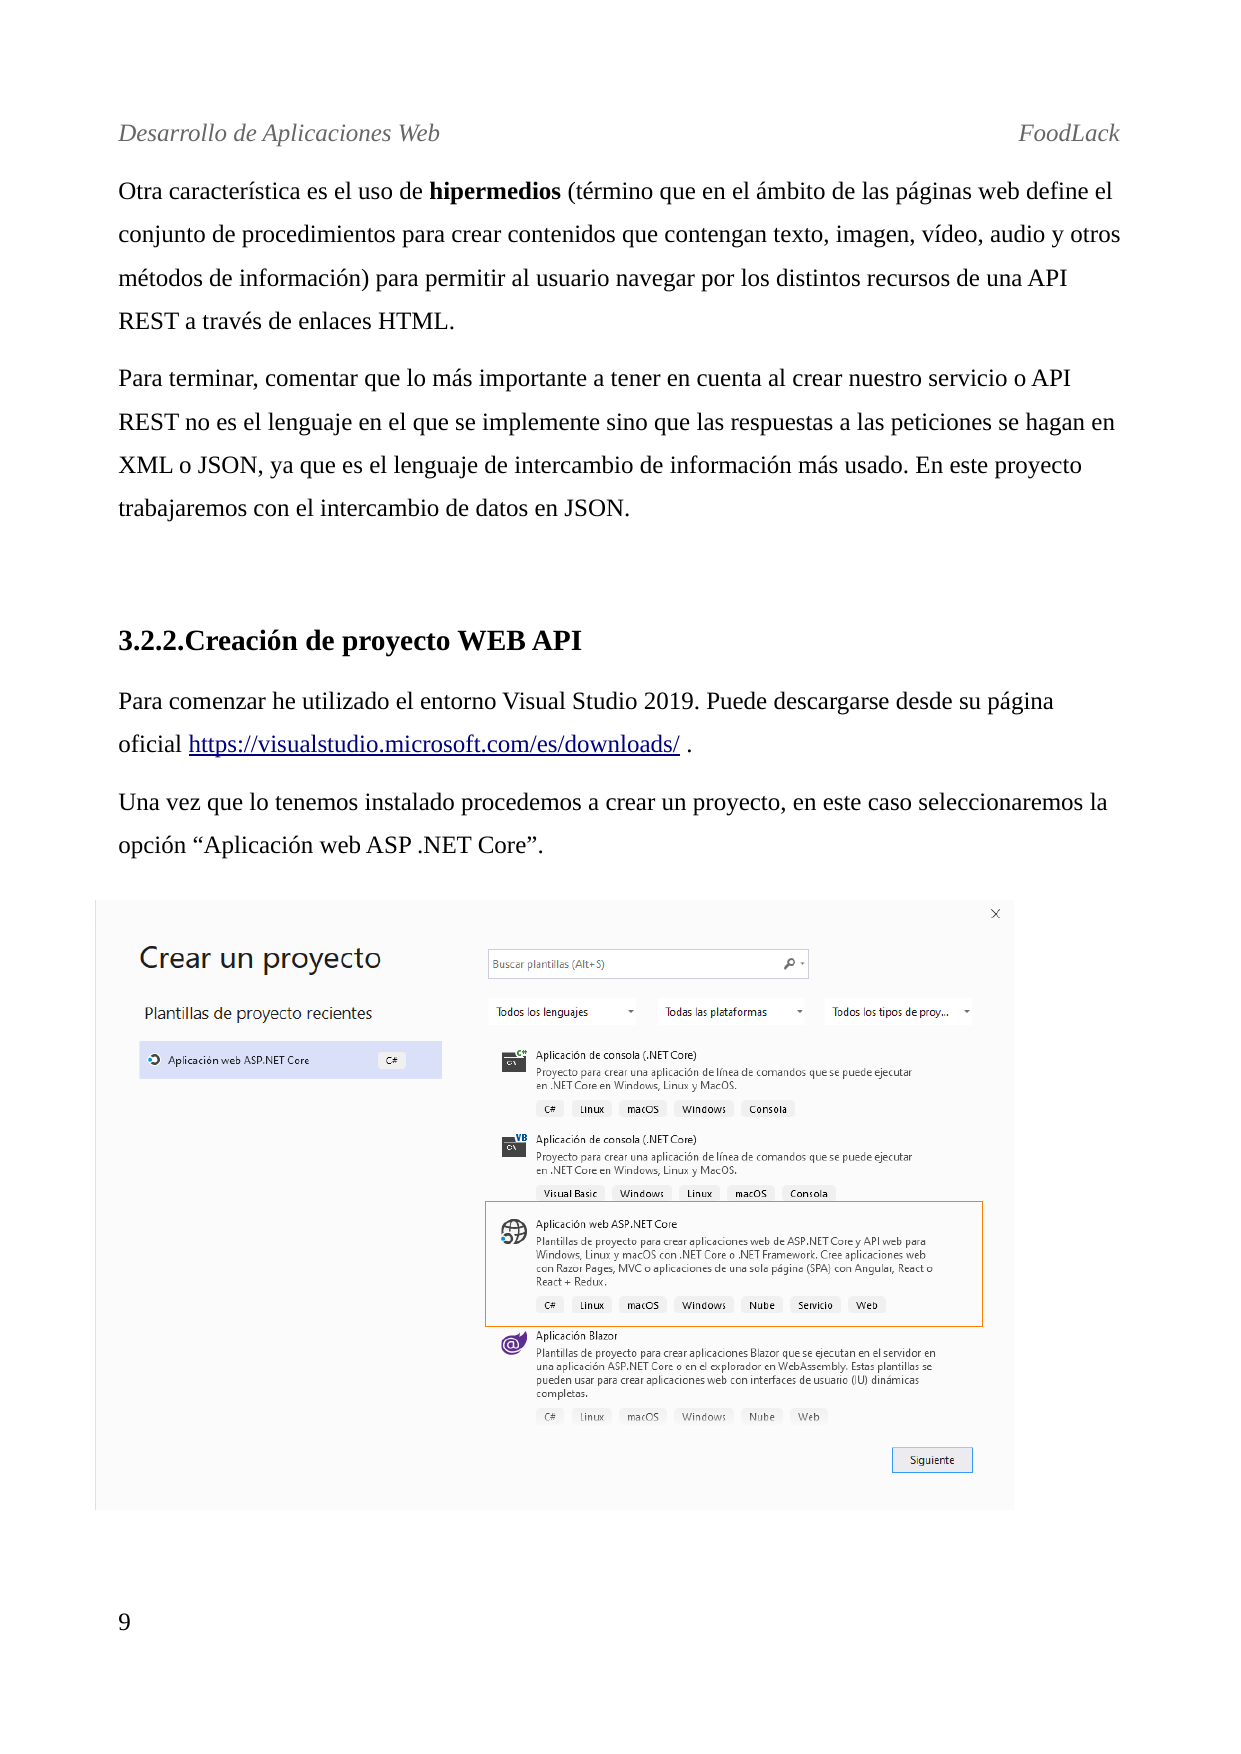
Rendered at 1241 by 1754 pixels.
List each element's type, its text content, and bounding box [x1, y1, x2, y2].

text Para terminar, comentar que lo más importante a tener en cuenta al crear nuestro servicio o API REST no es el lenguaje en el que se implemente sino que las respuestas a las peticiones se hagan en XML o JSON, ya que es el lenguaje de intercambio de información más usado. En este proyecto trabajaremos con el intercambio de datos en JSON. [118, 363, 1122, 522]
text Una vez que lo tenemos instalado procedemos a crear un proyecto, en este caso seleccionaremos la opción “Aplicación web ASP .NET Core”. [118, 787, 1122, 859]
subtitle 3.2.2.Creación de proyecto WEB API [118, 623, 1122, 657]
text Otra característica es el uso de hipermedios (término que en el ámbito de las páginas web define el conjunto de procedimientos para crear contenidos que contengan texto, imagen, vídeo, audio y otros métodos de información) para permitir al usuario navegar por los distintos recursos de una API REST a través de enlaces HTML. [118, 176, 1122, 334]
picture [95, 900, 1015, 1510]
text Para comenzar he utilizado el entorno Visual Studio 2019. Puede descargarse desde su página oficial https://visualstudio.microsoft.com/es/downloads/ . [118, 686, 1122, 758]
